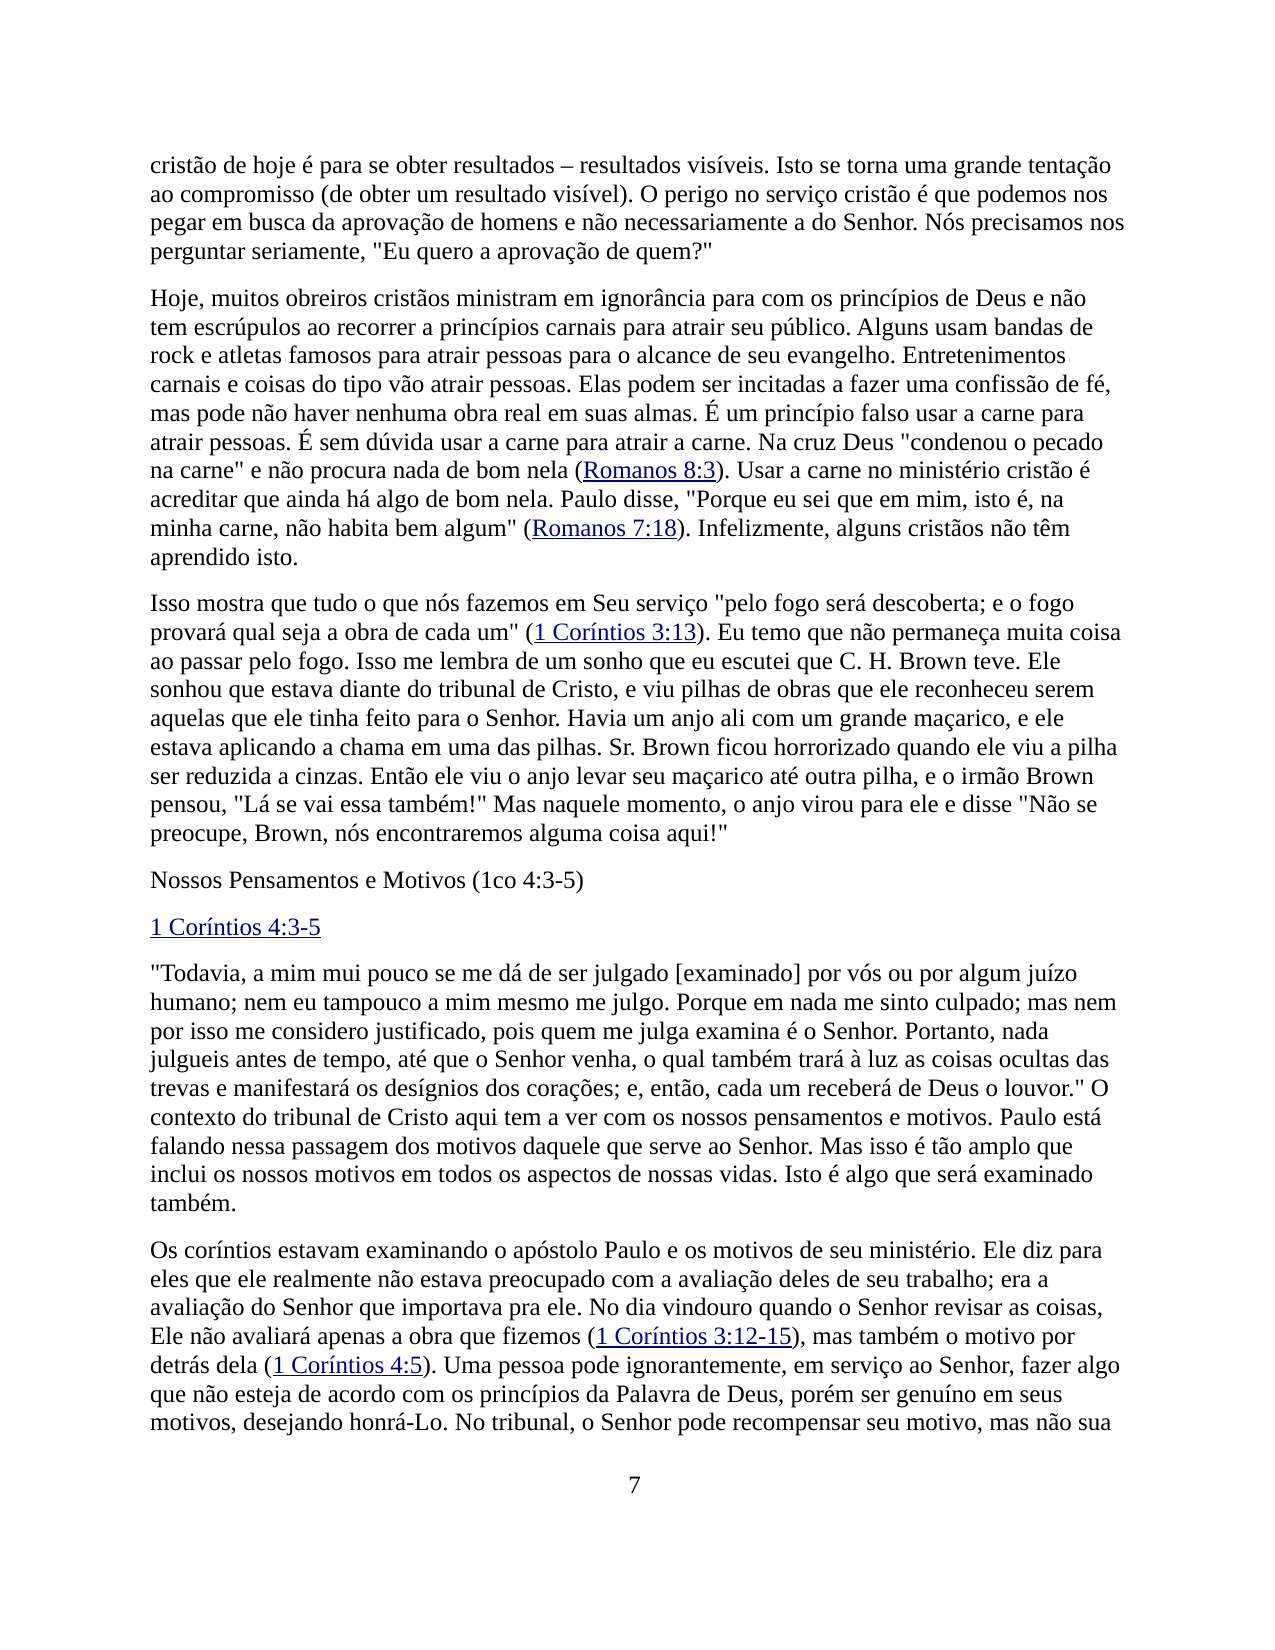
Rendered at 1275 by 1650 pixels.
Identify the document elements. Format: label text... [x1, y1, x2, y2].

text Isso mostra que tudo o que nós fazemos em Seu serviço "pelo fogo será descoberta; e o fogo provará qual seja a obra de cada um" (1 Coríntios 3:13). Eu temo que não permaneça muita coisa ao passar pelo fogo. Isso me lembra de um sonho que eu escutei que C. H. Brown teve. Ele sonhou que estava diante do tribunal de Cristo, e viu pilhas de obras que ele reconheceu serem aquelas que ele tinha feito para o Senhor. Havia um anjo ali com um grande maçarico, e ele estava aplicando a chama em uma das pilhas. Sr. Brown ficou horrorizado quando ele viu a pilha ser reduzida a cinzas. Então ele viu o anjo levar seu maçarico até outra pilha, e o irmão Brown pensou, "Lá se vai essa também!" Mas naquele momento, o anjo virou para ele e disse "Não se preocupe, Brown, nós encontraremos alguma coisa aqui!" [150, 588, 1125, 847]
text Os coríntios estavam examinando o apóstolo Paulo e os motivos de seu ministério. Ele diz para eles que ele realmente não estava preocupado com a avaliação deles de seu trabalho; era a avaliação do Senhor que importava pra ele. No dia vindouro quando o Senhor revisar as coisas, Ele não avaliará apenas a obra que fizemos (1 Coríntios 3:12-15), mas também o motivo por detrás dela (1 Coríntios 4:5). Uma pessoa pode ignorantemente, em serviço ao Senhor, fazer algo que não esteja de acordo com os princípios da Palavra de Deus, porém ser genuíno em seus motivos, desejando honrá-Lo. No tribunal, o Senhor pode recompensar seu motivo, mas não sua [150, 1235, 1125, 1436]
text Nossos Pensamentos e Motivos (1co 4:3-5) [150, 865, 1125, 894]
text "Todavia, a mim mui pouco se me dá de ser julgado [examinado] por vós ou por algum juízo humano; nem eu tampouco a mim mesmo me julgo. Porque em nada me sinto culpado; mas nem por isso me considero justificado, pois quem me julga examina é o Senhor. Portanto, nada julgueis antes de tempo, até que o Senhor venha, o qual também trará à luz as coisas ocultas das trevas e manifestará os desígnios dos corações; e, então, cada um receberá de Deus o louvor." O contexto do tribunal de Cristo aqui tem a ver com os nossos pensamentos e motivos. Paulo está falando nessa passagem dos motivos daquele que serve ao Senhor. Mas isso é tão amplo que inclui os nossos motivos em todos os aspectos de nossas vidas. Isto é algo que será examinado também. [150, 958, 1125, 1217]
text 1 Coríntios 4:3-5 [150, 912, 1125, 940]
text Hoje, muitos obreiros cristãos ministram em ignorância para com os princípios de Deus e não tem escrúpulos ao recorrer a princípios carnais para atrair seu público. Alguns usam bandas de rock e atletas famosos para atrair pessoas para o alcance de seu evangelho. Entretenimentos carnais e coisas do tipo vão atrair pessoas. Elas podem ser incitadas a fazer uma confissão de fé, mas pode não haver nenhuma obra real em suas almas. É um princípio falso usar a carne para atrair pessoas. É sem dúvida usar a carne para atrair a carne. Na cruz Deus "condenou o pecado na carne" e não procura nada de bom nela (Romanos 8:3). Usar a carne no ministério cristão é acreditar que ainda há algo de bom nela. Paulo disse, "Porque eu sei que em mim, isto é, na minha carne, não habita bem algum" (Romanos 7:18). Infelizmente, alguns cristãos não têm aprendido isto. [150, 283, 1125, 570]
text cristão de hoje é para se obter resultados – resultados visíveis. Isto se torna uma grande tentação ao compromisso (de obter um resultado visível). O perigo no serviço cristão é que podemos nos pegar em busca da aprovação de homens e não necessariamente a do Senhor. Nós precisamos nos perguntar seriamente, "Eu quero a aprovação de quem?" [150, 150, 1125, 265]
